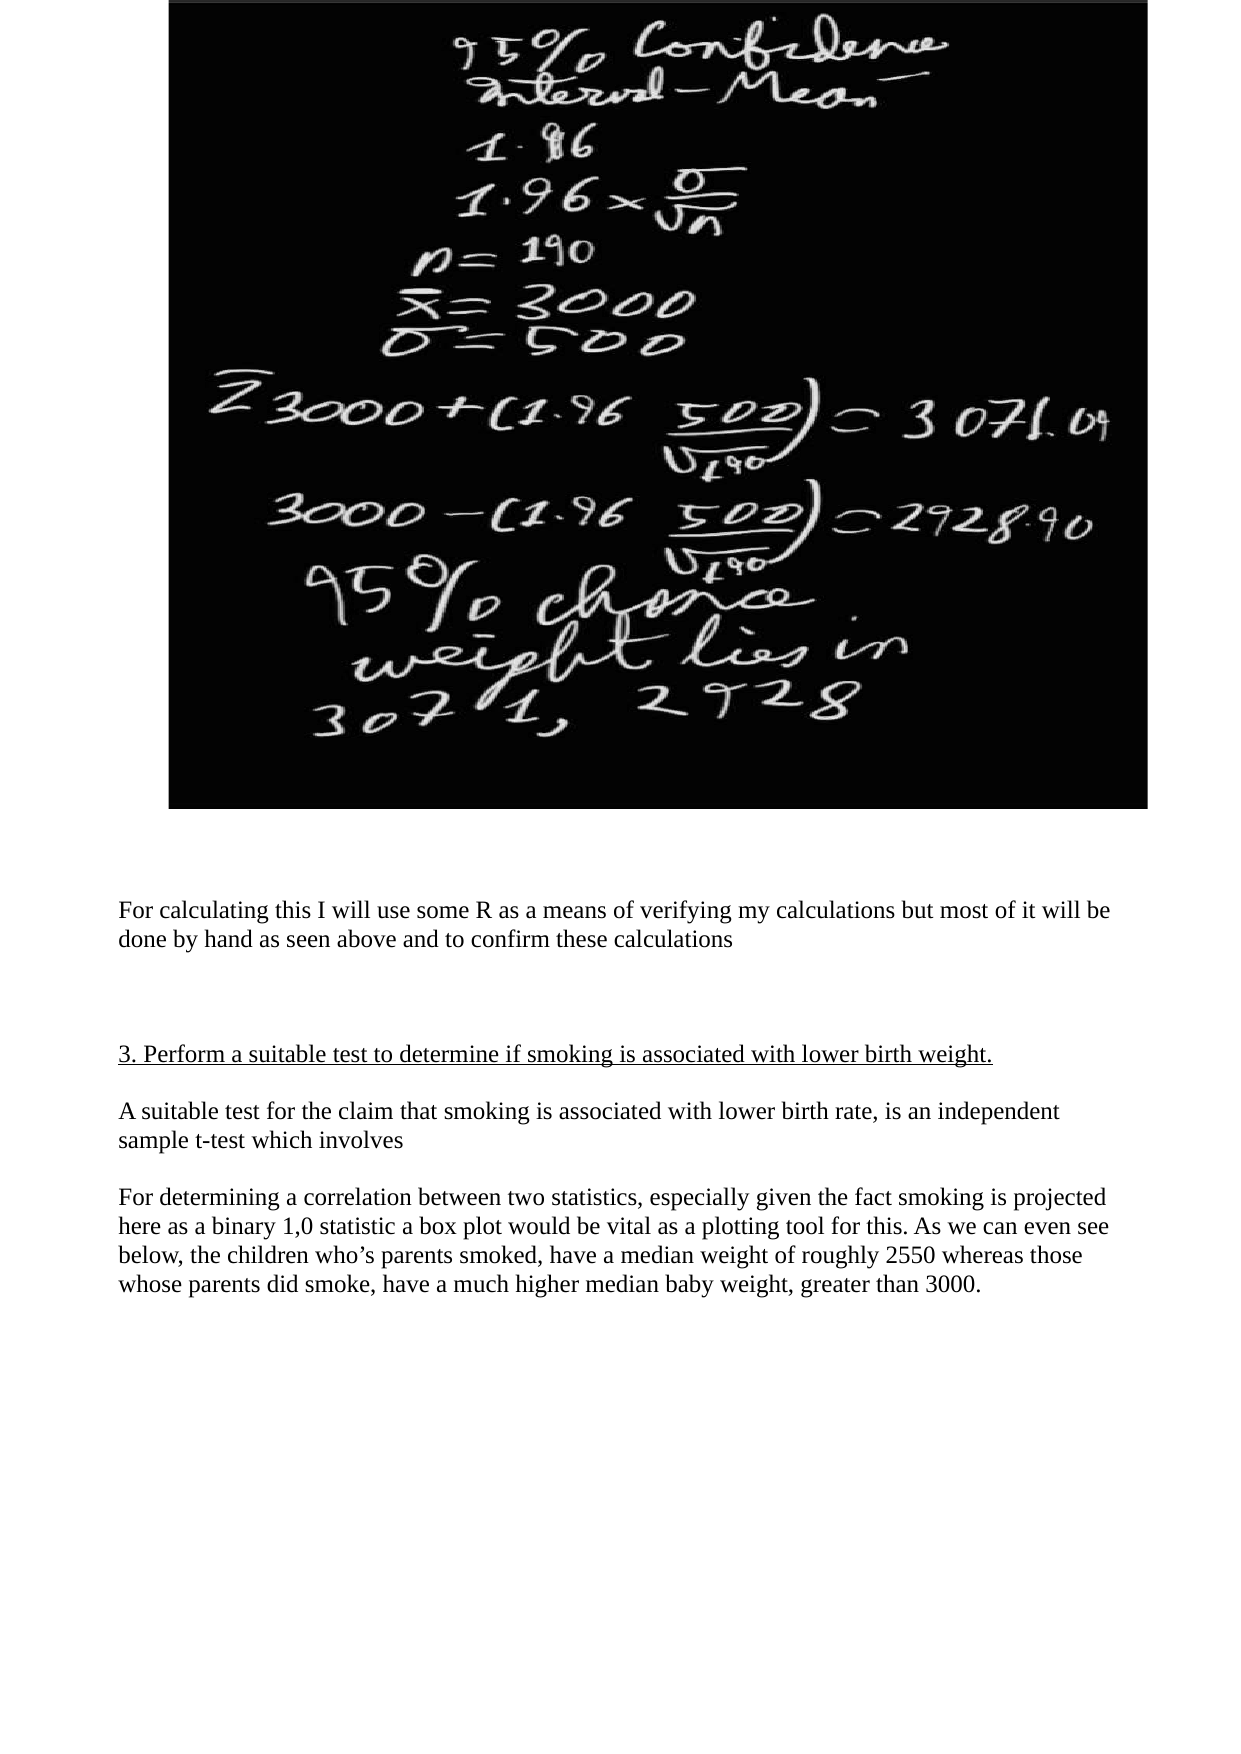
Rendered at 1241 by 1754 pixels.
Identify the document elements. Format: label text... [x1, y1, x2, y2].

picture [168, 0, 1148, 809]
text For determining a correlation between two statistics, especially given the fact smoking is projected here as a binary 1,0 statistic a box plot would be vital as a plotting tool for this. As we can even see below, the children who’s parents smoked, have a median weight of roughly 2550 whereas those whose parents did smoke, have a much higher median baby weight, greater than 3000. [118, 1182, 1122, 1297]
text For calculating this I will use some R as a means of verifying my calculations but most of it will be done by hand as seen above and to confirm these calculations [118, 895, 1122, 952]
text A suitable test for the claim that smoking is associated with lower birth rate, is an independent sample t-test which involves [118, 1096, 1122, 1154]
text 3. Perform a suitable test to determine if smoking is associated with lower birth weight. [118, 1039, 1122, 1067]
